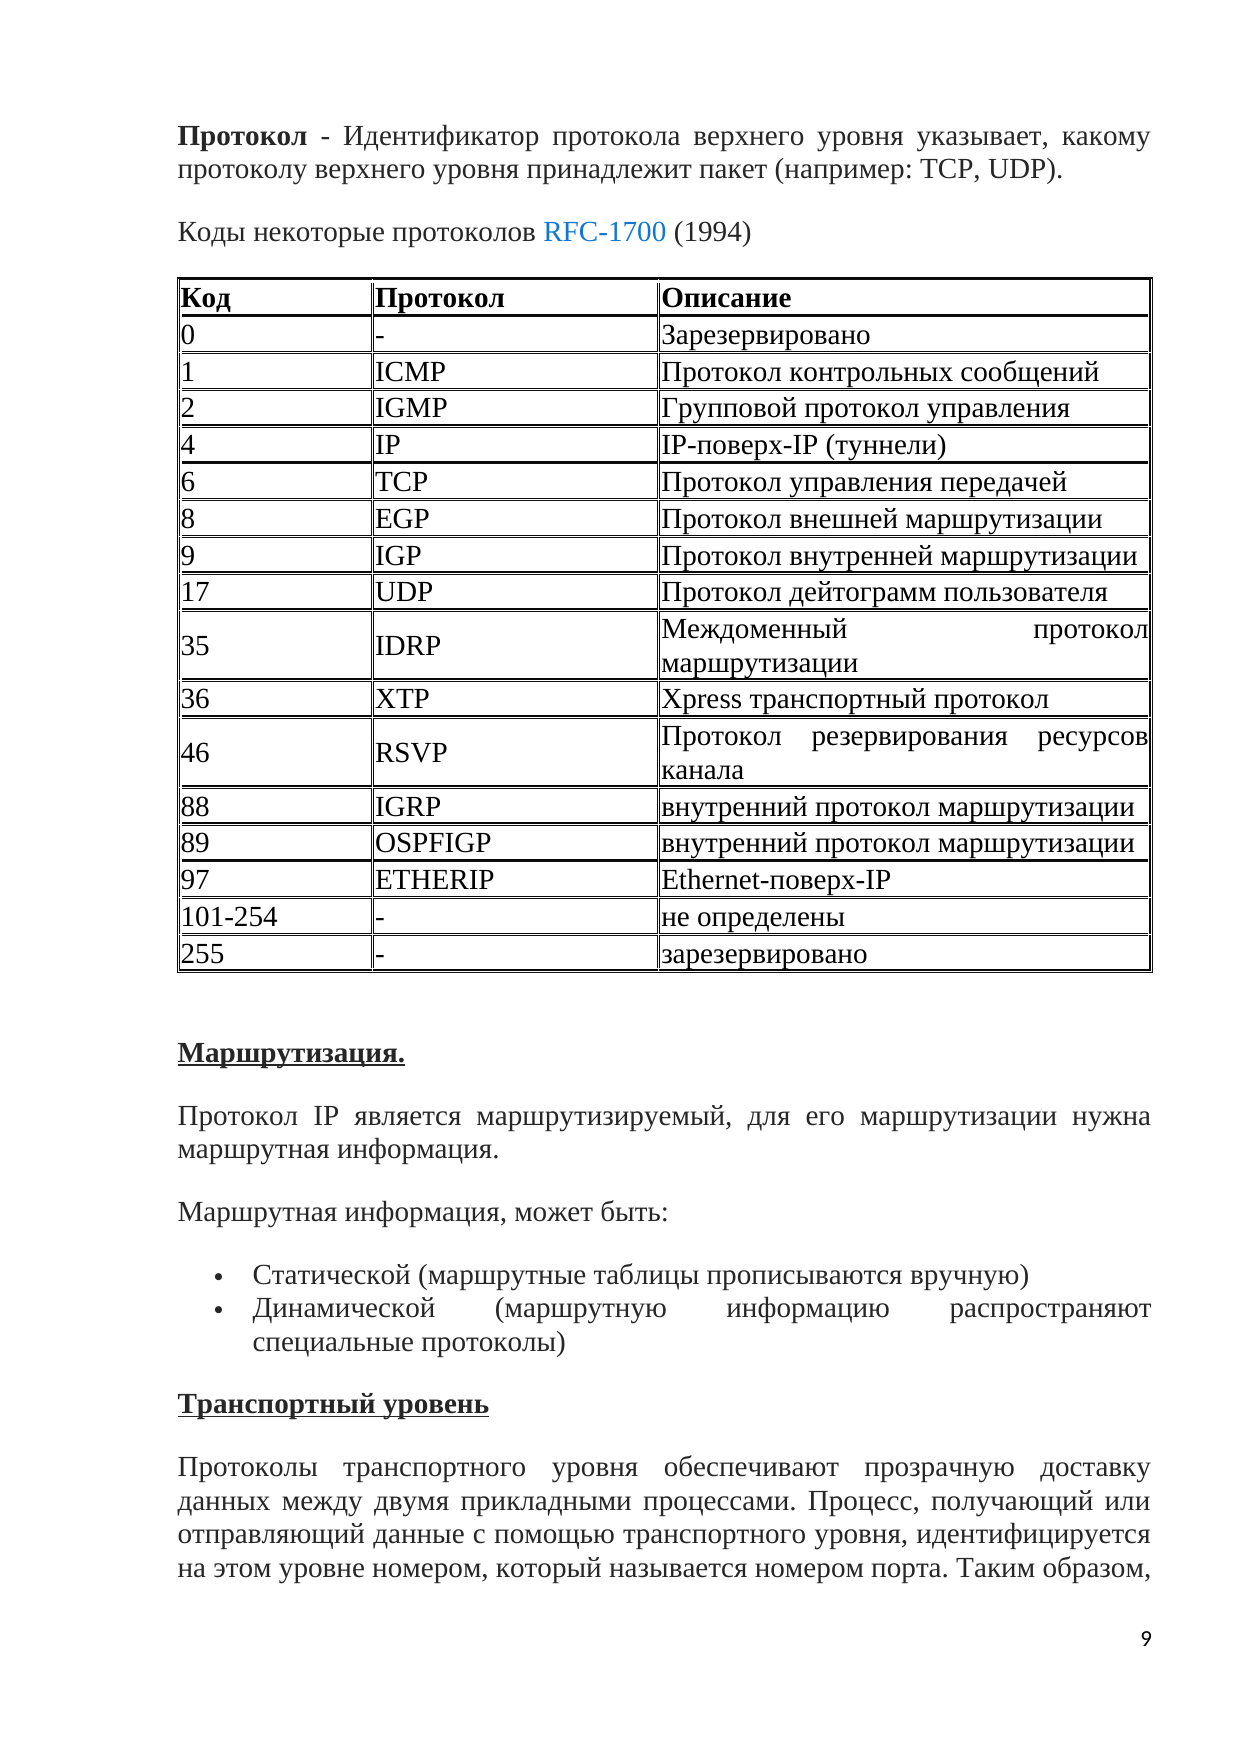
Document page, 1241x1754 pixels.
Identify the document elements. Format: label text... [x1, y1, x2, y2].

table_cell IDRP [374, 612, 657, 678]
table_cell 4 [180, 424, 371, 461]
table_cell внутренний протокол маршрутизации [660, 785, 1150, 822]
table_header Описание [659, 280, 1149, 314]
text Маршрутная информация, может быть: [177, 1194, 1152, 1228]
table_cell Междоменный протокол маршрутизации [660, 608, 1150, 678]
text Коды некоторые протоколов RFC-1700 (1994) [177, 214, 1152, 248]
table_cell XTP [374, 682, 657, 715]
table_cell не определены [659, 896, 1151, 932]
table_cell IGP [374, 538, 657, 571]
table_cell ICMP [374, 354, 657, 387]
table_cell 89 [180, 822, 371, 859]
table_cell - [373, 936, 659, 969]
table_cell IP-поверх-IP (туннели) [660, 424, 1150, 461]
table_cell ETHERIP [374, 862, 657, 896]
text Маршрутизация. [177, 1035, 1152, 1069]
table_cell 97 [180, 859, 371, 896]
table_cell IP [374, 428, 657, 461]
table_cell 1 [178, 351, 372, 387]
table_cell Протокол управления передачей [660, 461, 1149, 498]
table_cell Протокол внутренней маршрутизации [660, 535, 1150, 571]
table_cell EGP [374, 501, 657, 534]
table_cell Xpress транспортный протокол [660, 678, 1150, 715]
table_cell 46 [180, 715, 371, 785]
table_cell TCP [374, 464, 657, 498]
table_cell 101-254 [178, 896, 372, 932]
table_cell 88 [180, 785, 371, 822]
table_cell RSVP [374, 719, 657, 785]
table_cell Протокол контрольных сообщений [659, 351, 1151, 387]
table_cell 255 [180, 933, 372, 969]
table_cell - [374, 899, 657, 932]
table_cell Протокол дейтограмм пользователя [660, 571, 1150, 608]
table_header Протокол [373, 280, 659, 314]
table_cell Ethernet-поверх-IP [660, 859, 1149, 896]
table_cell - [374, 317, 657, 351]
table_cell Протокол резервирования ресурсов канала [660, 715, 1150, 785]
text Протокол - Идентификатор протокола верхнего уровня указывает, какому протоколу верхнего уровня принадлежит пакет (например: TCP, UDP). [177, 118, 1152, 185]
table_cell зарезервировано [659, 933, 1150, 969]
table_cell 8 [178, 498, 372, 534]
table_cell Зарезервировано [660, 314, 1149, 351]
text Транспортный уровень [177, 1387, 1152, 1420]
table_cell OSPFIGP [374, 826, 657, 859]
table_cell IGMP [374, 391, 657, 424]
table_cell 35 [180, 608, 371, 678]
table_cell 6 [180, 461, 371, 498]
table_cell 36 [180, 678, 371, 715]
table_cell 9 [180, 535, 371, 571]
table_cell Групповой протокол управления [660, 388, 1150, 424]
list Динамической (маршрутную информацию распространяют специальные протоколы) [215, 1290, 1152, 1357]
table_cell 0 [180, 314, 371, 351]
table_header Код [180, 280, 372, 314]
table_cell внутренний протокол маршрутизации [660, 822, 1150, 859]
table_cell 17 [180, 571, 371, 608]
table_cell UDP [374, 575, 657, 608]
text Протокол IP является маршрутизируемый, для его маршрутизации нужна маршрутная информация. [177, 1098, 1152, 1165]
table_cell 2 [180, 388, 371, 424]
table_cell IGRP [374, 789, 657, 822]
table_cell Протокол внешней маршрутизации [659, 498, 1151, 534]
list Статической (маршрутные таблицы прописываются вручную) [215, 1257, 1152, 1290]
text Протоколы транспортного уровня обеспечивают прозрачную доставку данных между двумя прикладными процессами. Процесс, получающий или отправляющий данные с помощью транспортного уровня, идентифицируется на этом уровне номером, который называется номером порта. Таким образом, [177, 1449, 1152, 1583]
